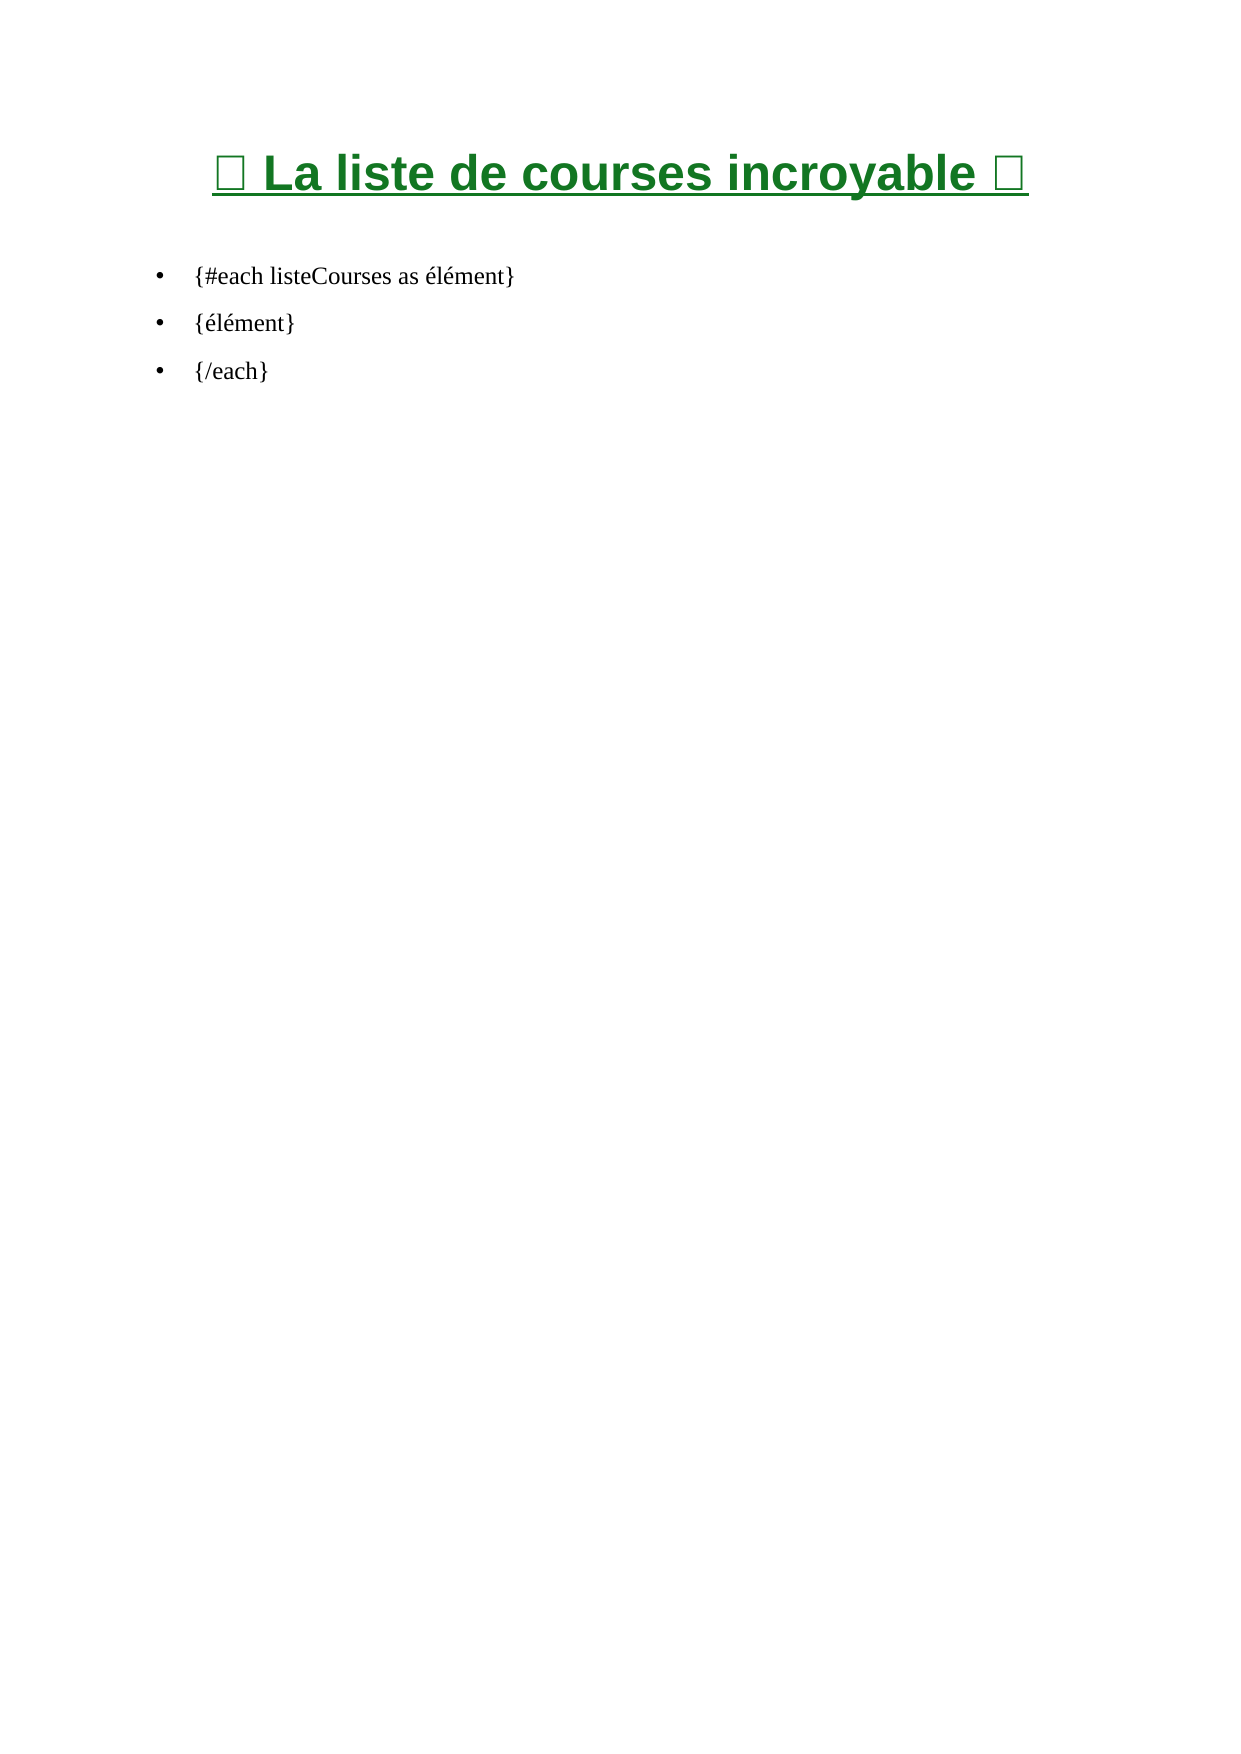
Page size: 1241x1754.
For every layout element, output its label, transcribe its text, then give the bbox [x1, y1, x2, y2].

list {élément} [156, 308, 1122, 337]
list {/each} [156, 356, 1122, 385]
list {#each listeCourses as élément} [156, 261, 1122, 289]
title 🧺 La liste de courses incroyable 🧺 [118, 143, 1122, 201]
